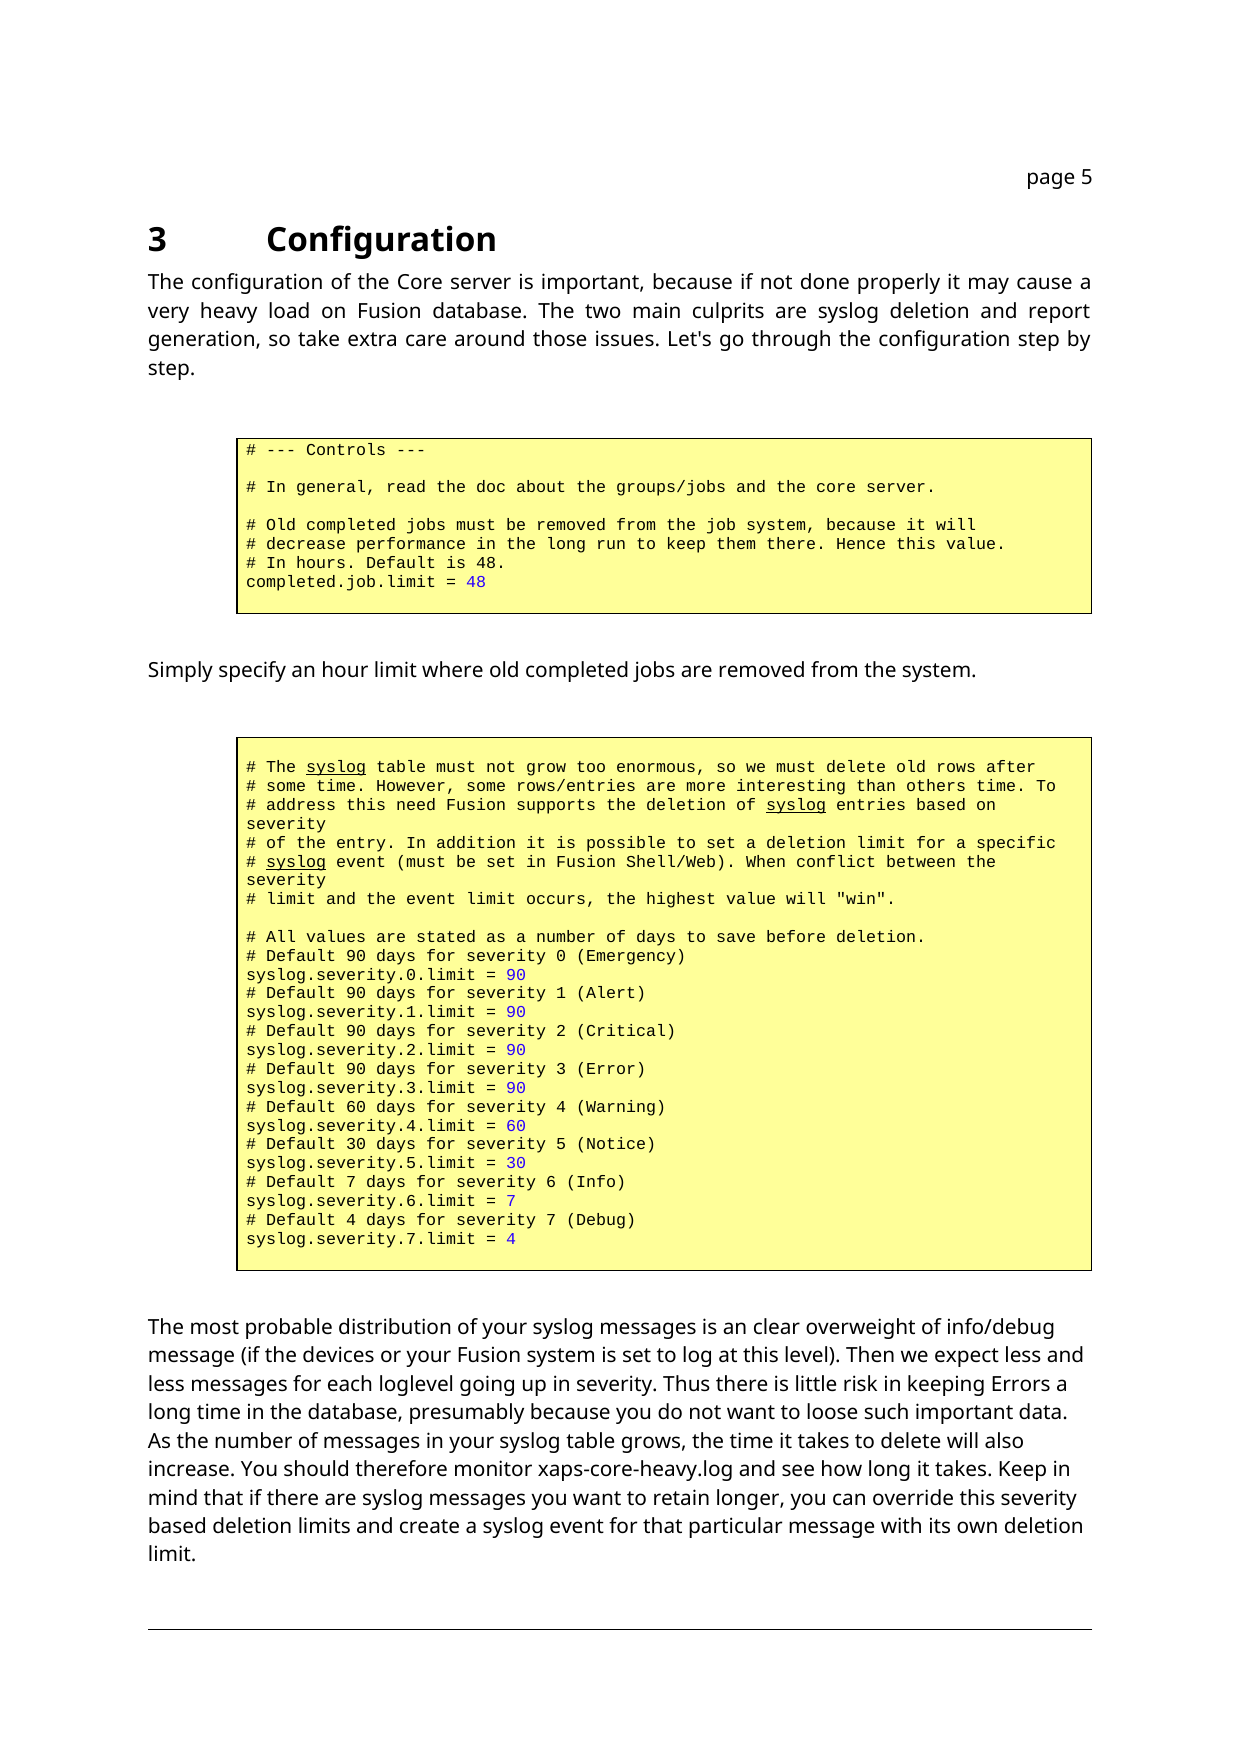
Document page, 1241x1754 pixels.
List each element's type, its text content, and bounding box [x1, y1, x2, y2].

text syslog.severity.7.limit = 4 [238, 1227, 1091, 1246]
text # In hours. Default is 48. [238, 551, 1091, 570]
text # Default 90 days for severity 1 (Alert) [238, 982, 1091, 1001]
text # limit and the event limit occurs, the highest value will "win". [238, 888, 1091, 907]
text # Default 4 days for severity 7 (Debug) [238, 1208, 1091, 1227]
text completed.job.limit = 48 [238, 570, 1091, 589]
text # The syslog table must not grow too enormous, so we must delete old rows after [238, 756, 1091, 774]
text syslog.severity.6.limit = 7 [238, 1189, 1091, 1208]
text The configuration of the Core server is important, because if not done properly it may cause a very heavy load on Fusion database. The two main culprits are syslog deletion and report generation, so take extra care around those issues. Let's go through the configuration step by step. [148, 267, 1092, 381]
text # Default 90 days for severity 3 (Error) [238, 1057, 1091, 1076]
text # some time. However, some rows/entries are more interesting than others time. To [238, 774, 1091, 793]
text # Default 60 days for severity 4 (Warning) [238, 1095, 1091, 1114]
text syslog.severity.1.limit = 90 [238, 1001, 1091, 1020]
text # syslog event (must be set in Fusion Shell/Web). When conflict between the severity [238, 850, 1091, 888]
text The most probable distribution of your syslog messages is an clear overweight of info/debug message (if the devices or your Fusion system is set to log at this level). Then we expect less and less messages for each loglevel going up in severity. Thus there is little risk in keeping Errors a long time in the database, presumably because you do not want to loose such important data. As the number of messages in your syslog table grows, the time it takes to delete will also increase. You should therefore monitor xaps-core-heavy.log and see how long it takes. Keep in mind that if there are syslog messages you want to retain longer, you can override this severity based deletion limits and create a syslog event for that particular message with its own deletion limit. [148, 1312, 1092, 1568]
text syslog.severity.4.limit = 60 [238, 1114, 1091, 1133]
text # In general, read the doc about the groups/jobs and the core server. [238, 476, 1091, 495]
text # All values are stated as a number of days to save before deletion. [238, 925, 1091, 944]
text # Default 90 days for severity 0 (Emergency) [238, 944, 1091, 963]
text # Default 90 days for severity 2 (Critical) [238, 1020, 1091, 1038]
text Simply specify an hour limit where old completed jobs are removed from the system. [148, 655, 1092, 683]
text # Old completed jobs must be removed from the job system, because it will [238, 513, 1091, 532]
text # decrease performance in the long run to keep them there. Hence this value. [238, 532, 1091, 551]
text syslog.severity.0.limit = 90 [238, 963, 1091, 982]
text # Default 30 days for severity 5 (Notice) [238, 1133, 1091, 1152]
text # of the entry. In addition it is possible to set a deletion limit for a specific [238, 831, 1091, 850]
text syslog.severity.3.limit = 90 [238, 1076, 1091, 1095]
text # --- Controls --- [238, 439, 1091, 457]
text # address this need Fusion supports the deletion of syslog entries based on severity [238, 793, 1091, 831]
text # Default 7 days for severity 6 (Info) [238, 1171, 1091, 1189]
text syslog.severity.5.limit = 30 [238, 1152, 1091, 1171]
subtitle Configuration [148, 216, 1092, 261]
text syslog.severity.2.limit = 90 [238, 1038, 1091, 1057]
